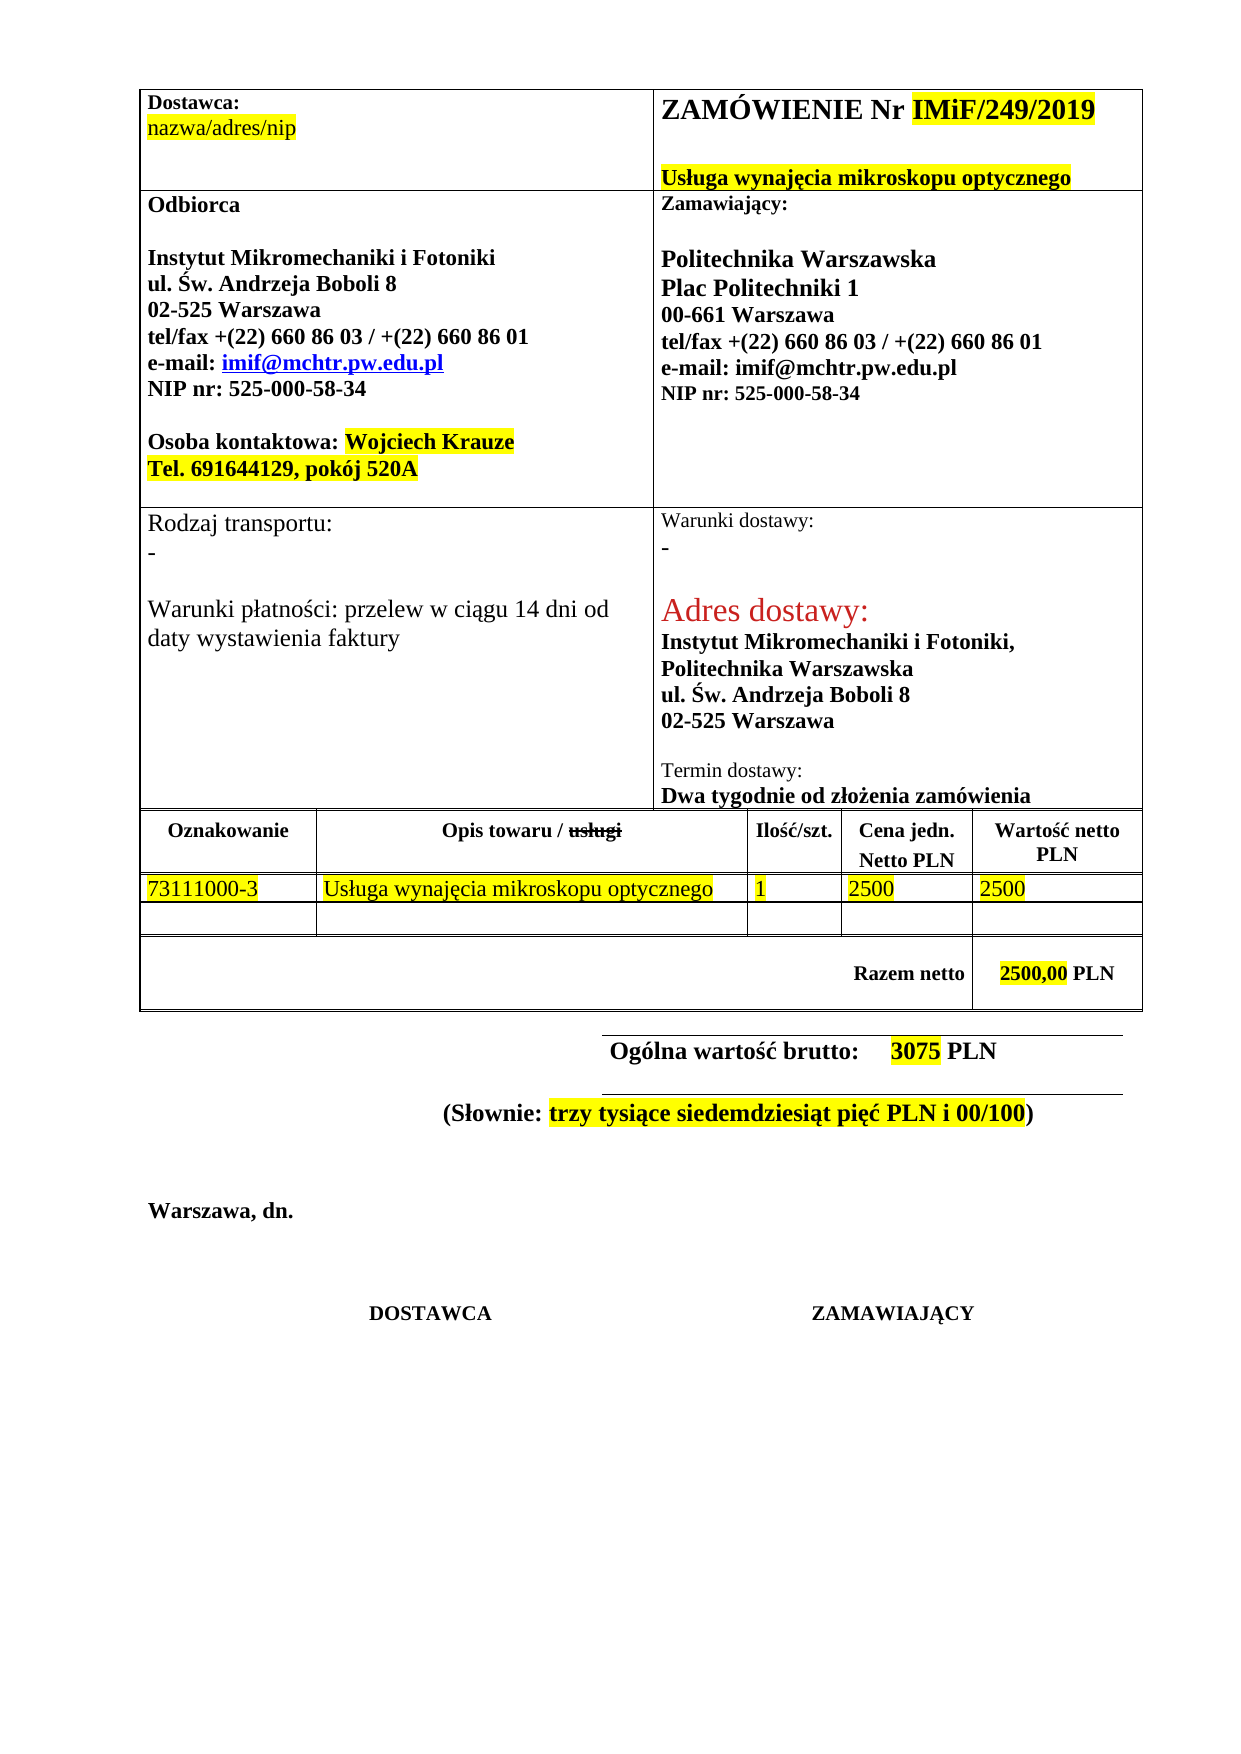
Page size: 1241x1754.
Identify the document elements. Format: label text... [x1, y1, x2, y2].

table_cell Warunki dostawy: - Adres dostawy: Instytut Mikromechaniki i Fotoniki, Politechnika Warszawska ul. Św. Andrzeja Boboli 8 02-525 Warszawa Termin dostawy: Dwa tygodnie od złożenia zamówienia [654, 508, 1142, 808]
table_cell Ilość/szt. [748, 811, 841, 872]
table_cell Razem netto [141, 937, 972, 1009]
table_cell Wartość netto PLN [973, 811, 1142, 872]
table_header Dostawca: nazwa/adres/nip [141, 90, 653, 190]
table_cell Cena jedn. Netto PLN [842, 811, 972, 872]
table_cell 73111000-3 [141, 875, 316, 901]
table_cell 1 [748, 875, 841, 901]
table_cell Zamawiający: Politechnika Warszawska Plac Politechniki 1 00-661 Warszawa tel/fax +(22) 660 86 03 / +(22) 660 86 01 e-mail: imif@mchtr.pw.edu.pl NIP nr: 525-000-58-34 [654, 191, 1142, 507]
table_cell Oznakowanie [141, 811, 316, 872]
table_cell 2500 [973, 875, 1142, 901]
table_cell [973, 903, 1142, 934]
table_header Ogólna wartość brutto: 3075 PLN [602, 1036, 1123, 1094]
table_cell [748, 903, 841, 934]
table_cell 2500,00 PLN [973, 937, 1142, 1009]
text DOSTAWCA ZAMAWIAJĄCY [148, 1301, 1181, 1325]
text Warszawa, dn. [148, 1197, 1181, 1223]
table_header ZAMÓWIENIE Nr IMiF/249/2019 Usługa wynajęcia mikroskopu optycznego [654, 90, 1142, 190]
table_cell Opis towaru / usługi [317, 811, 747, 872]
table_cell Usługa wynajęcia mikroskopu optycznego [317, 875, 747, 901]
table_cell Rodzaj transportu: - Warunki płatności: przelew w ciągu 14 dni od daty wystawienia faktury [141, 508, 653, 808]
text (Słownie: trzy tysiące siedemdziesiąt pięć PLN i 00/100) [148, 1098, 1181, 1127]
table_cell [141, 903, 316, 934]
table_cell Odbiorca Instytut Mikromechaniki i Fotoniki ul. Św. Andrzeja Boboli 8 02-525 Warszawa tel/fax +(22) 660 86 03 / +(22) 660 86 01 e-mail: imif@mchtr.pw.edu.pl NIP nr: 525-000-58-34 Osoba kontaktowa: Wojciech Krauze Tel. 691644129, pokój 520A [141, 191, 653, 507]
table_cell [842, 903, 972, 934]
table_cell [317, 903, 747, 934]
table_cell 2500 [842, 875, 972, 901]
